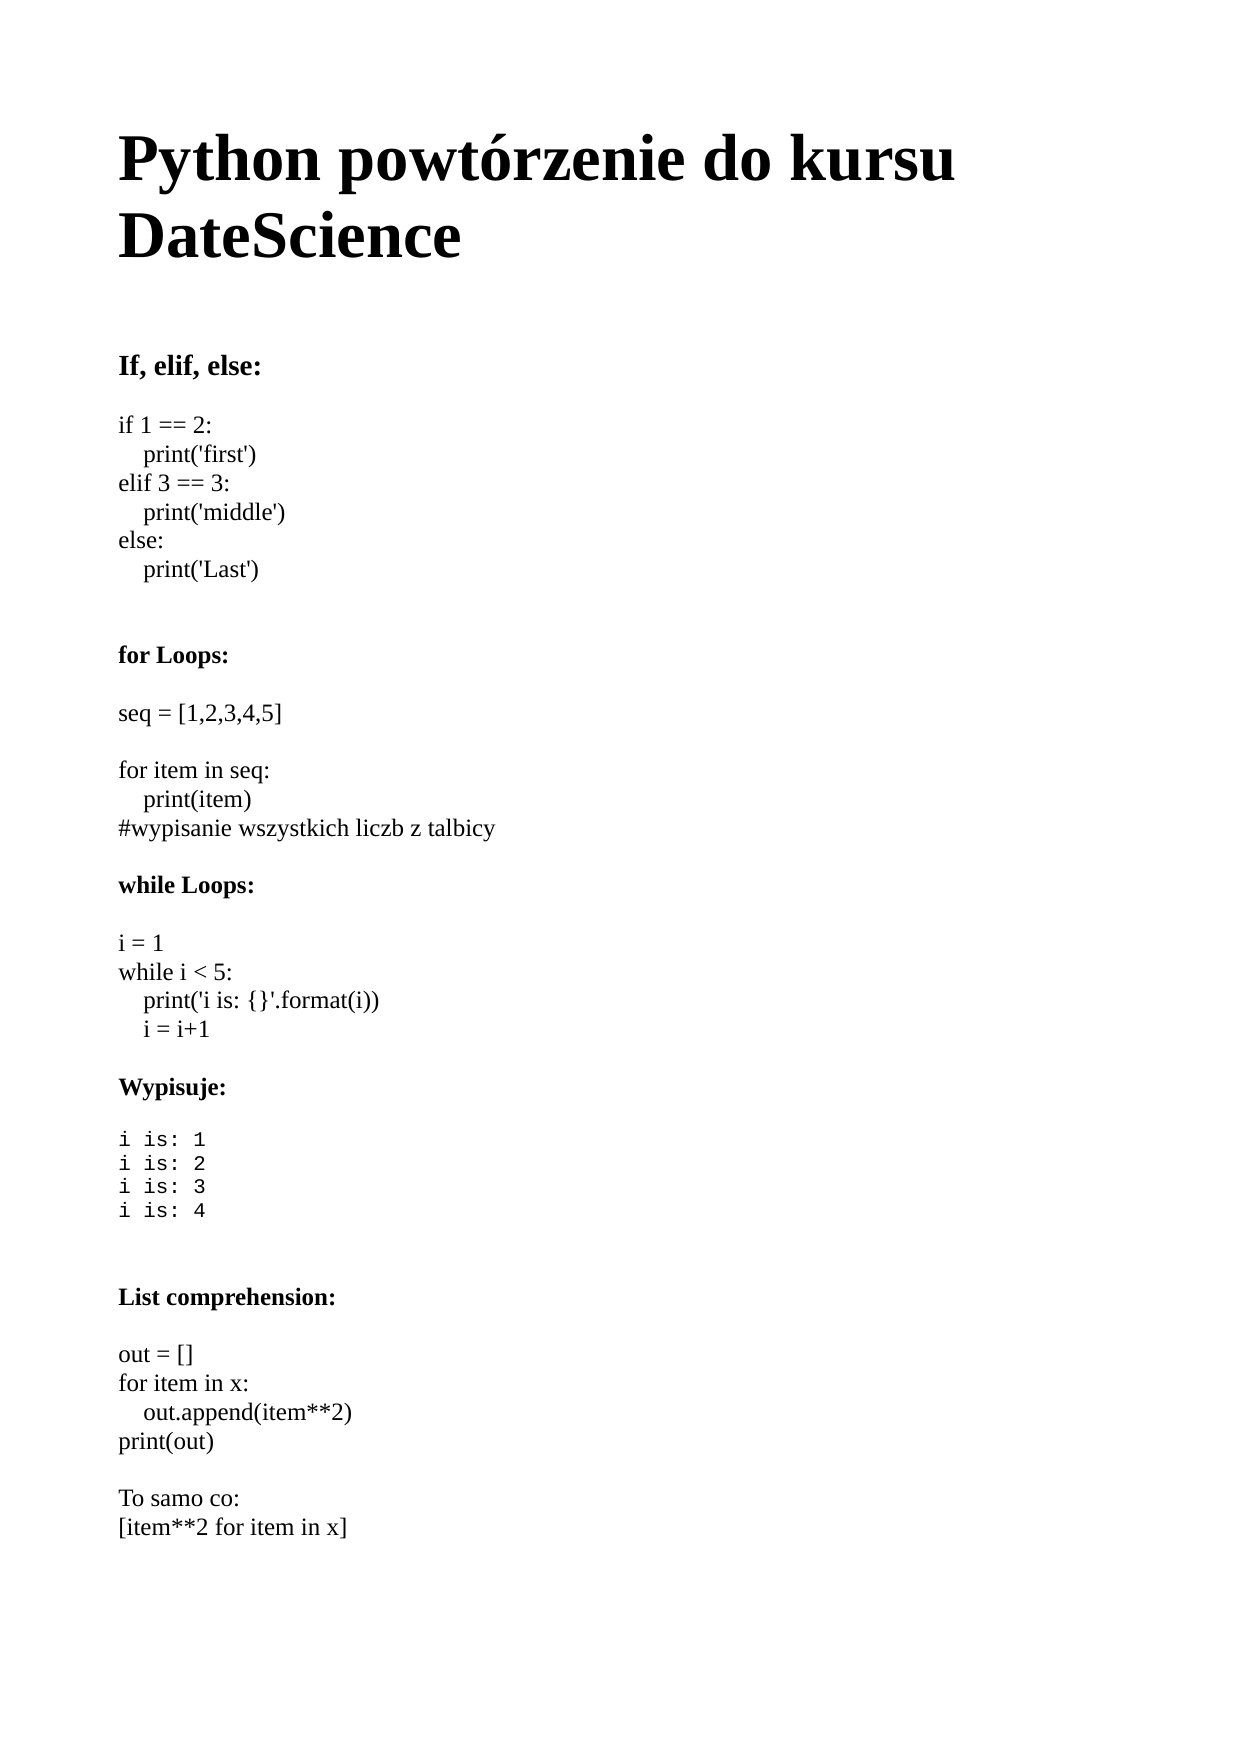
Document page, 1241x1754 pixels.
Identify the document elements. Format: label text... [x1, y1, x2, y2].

text i is: 4 [118, 1200, 1122, 1224]
text i is: 3 [118, 1176, 1122, 1200]
text while i < 5: [118, 957, 1122, 985]
text for Loops: [118, 640, 1122, 669]
text out = [] [118, 1339, 1122, 1368]
text i = 1 [118, 928, 1122, 957]
text print('middle') [118, 497, 1122, 525]
text #wypisanie wszystkich liczb z talbicy [118, 813, 1122, 842]
text print('Last') [118, 554, 1122, 583]
text print('first') [118, 439, 1122, 468]
text List comprehension: [118, 1282, 1122, 1311]
text if 1 == 2: [118, 410, 1122, 439]
text print(out) [118, 1426, 1122, 1454]
text [item**2 for item in x] [118, 1512, 1122, 1541]
text elif 3 == 3: [118, 468, 1122, 497]
text print(item) [118, 784, 1122, 813]
text print('i is: {}'.format(i)) [118, 985, 1122, 1014]
text i is: 1 [118, 1129, 1122, 1153]
text out.append(item**2) [118, 1397, 1122, 1426]
text Python powtórzenie do kursu DateScience [118, 118, 1122, 271]
text for item in x: [118, 1368, 1122, 1397]
text To samo co: [118, 1483, 1122, 1512]
text seq = [1,2,3,4,5] [118, 698, 1122, 727]
text while Loops: [118, 870, 1122, 899]
text i is: 2 [118, 1153, 1122, 1176]
text Wypisuje: [118, 1072, 1122, 1100]
text for item in seq: [118, 755, 1122, 784]
text i = i+1 [118, 1014, 1122, 1043]
text If, elif, else: [118, 348, 1122, 410]
text else: [118, 525, 1122, 554]
